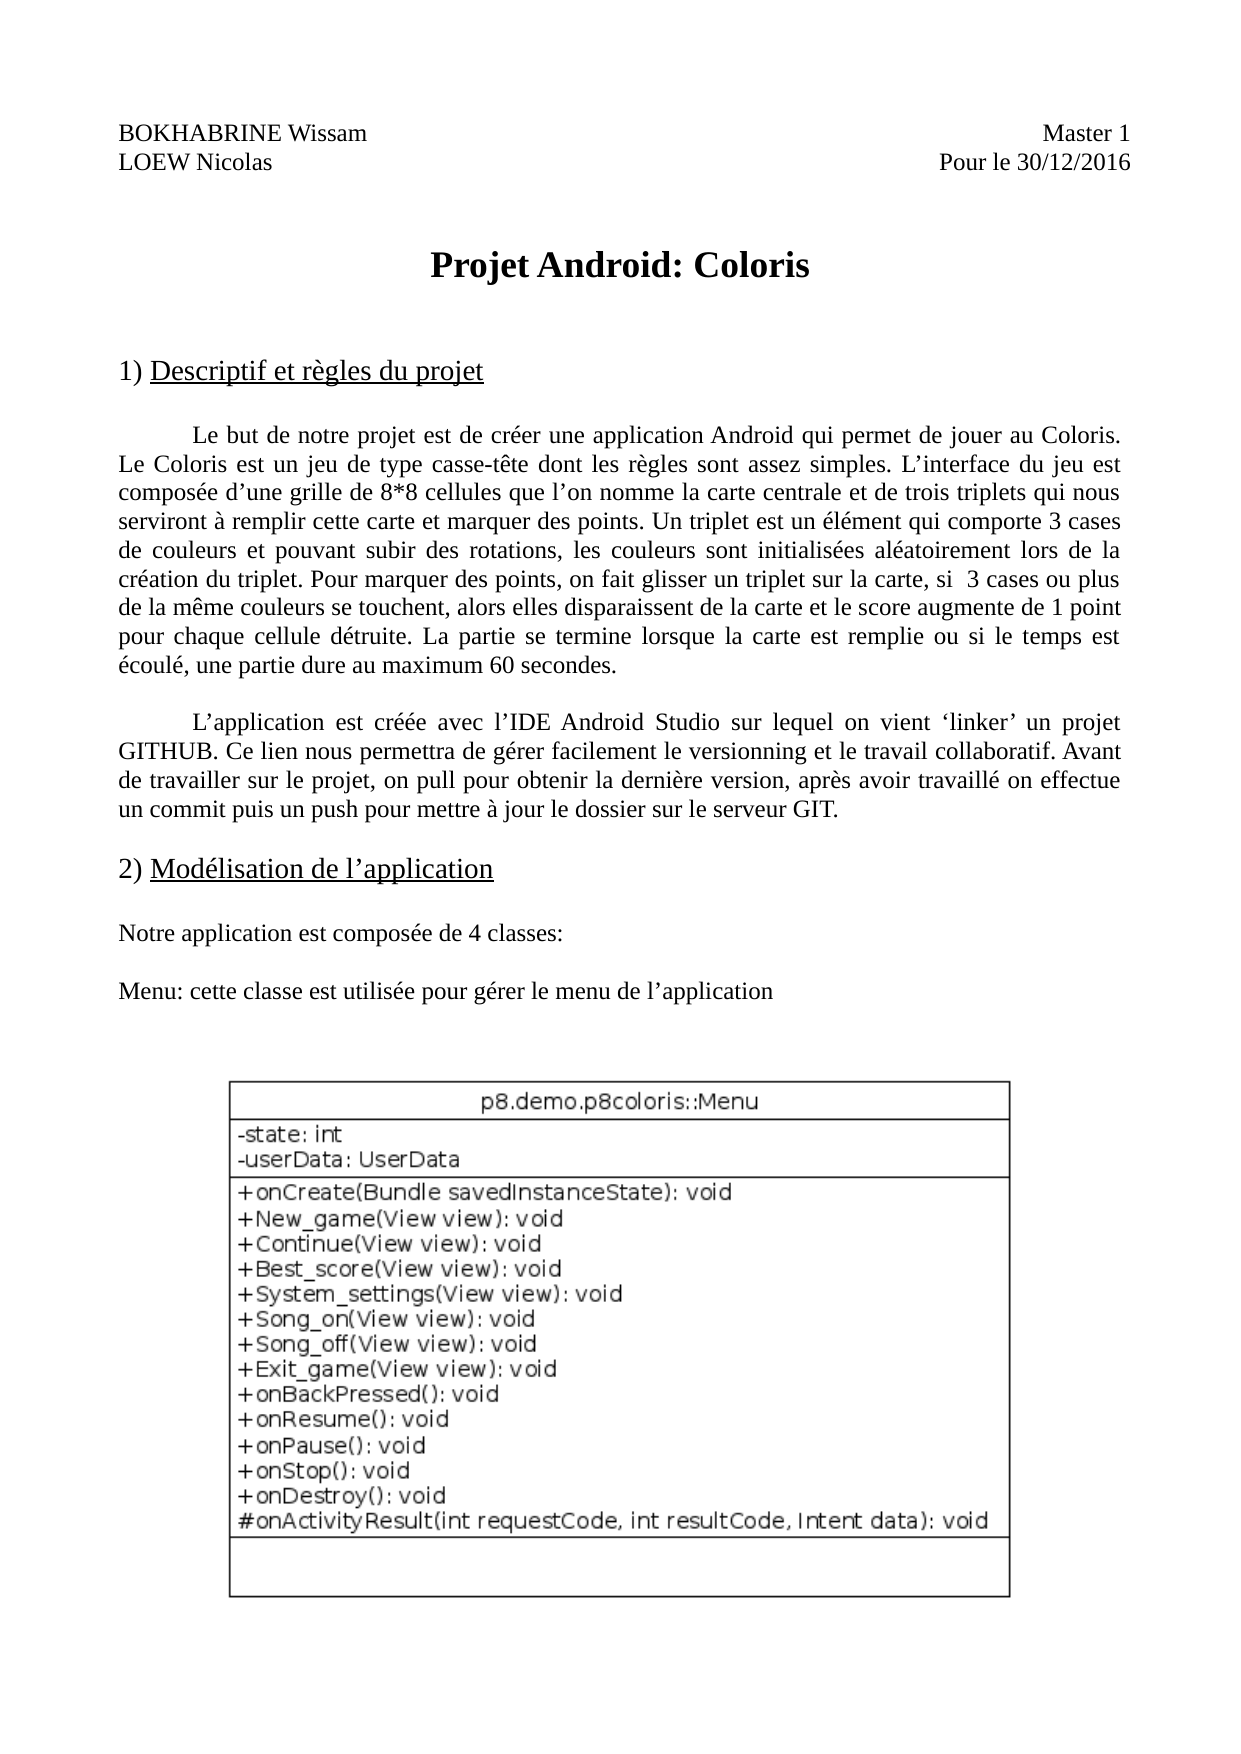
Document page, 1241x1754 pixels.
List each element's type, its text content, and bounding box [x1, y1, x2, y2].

text Pour le 30/12/2016 [910, 147, 1130, 176]
text Menu: cette classe est utilisée pour gérer le menu de l’application [118, 976, 1122, 1004]
text 1) Descriptif et règles du projet [118, 353, 1122, 386]
text LOEW Nicolas [118, 147, 374, 176]
text 2) Modélisation de l’application [118, 851, 1122, 885]
text Projet Android: Coloris [118, 243, 1122, 286]
text Le but de notre projet est de créer une application Android qui permet de jouer au Coloris. Le Coloris est un jeu de type casse-tête dont les règles sont assez simples. L’interface du jeu est composée d’une grille de 8*8 cellules que l’on nomme la carte centrale et de trois triplets qui nous serviront à remplir cette carte et marquer des points. Un triplet est un élément qui comporte 3 cases de couleurs et pouvant subir des rotations, les couleurs sont initialisées aléatoirement lors de la création du triplet. Pour marquer des points, on fait glisser un triplet sur la carte, si 3 cases ou plus de la même couleurs se touchent, alors elles disparaissent de la carte et le score augmente de 1 point pour chaque cellule détruite. La partie se termine lorsque la carte est remplie ou si le temps est écoulé, une partie dure au maximum 60 secondes. [118, 420, 1122, 679]
text BOKHABRINE Wissam [118, 118, 374, 147]
picture [198, 1050, 1042, 1629]
text L’application est créée avec l’IDE Android Studio sur lequel on vient ‘linker’ un projet GITHUB. Ce lien nous permettra de gérer facilement le versionning et le travail collaboratif. Avant de travailler sur le projet, on pull pour obtenir la dernière version, après avoir travaillé on effectue un commit puis un push pour mettre à jour le dossier sur le serveur GIT. [118, 707, 1122, 822]
text Notre application est composée de 4 classes: [118, 918, 1122, 947]
text Master 1 [910, 118, 1130, 147]
